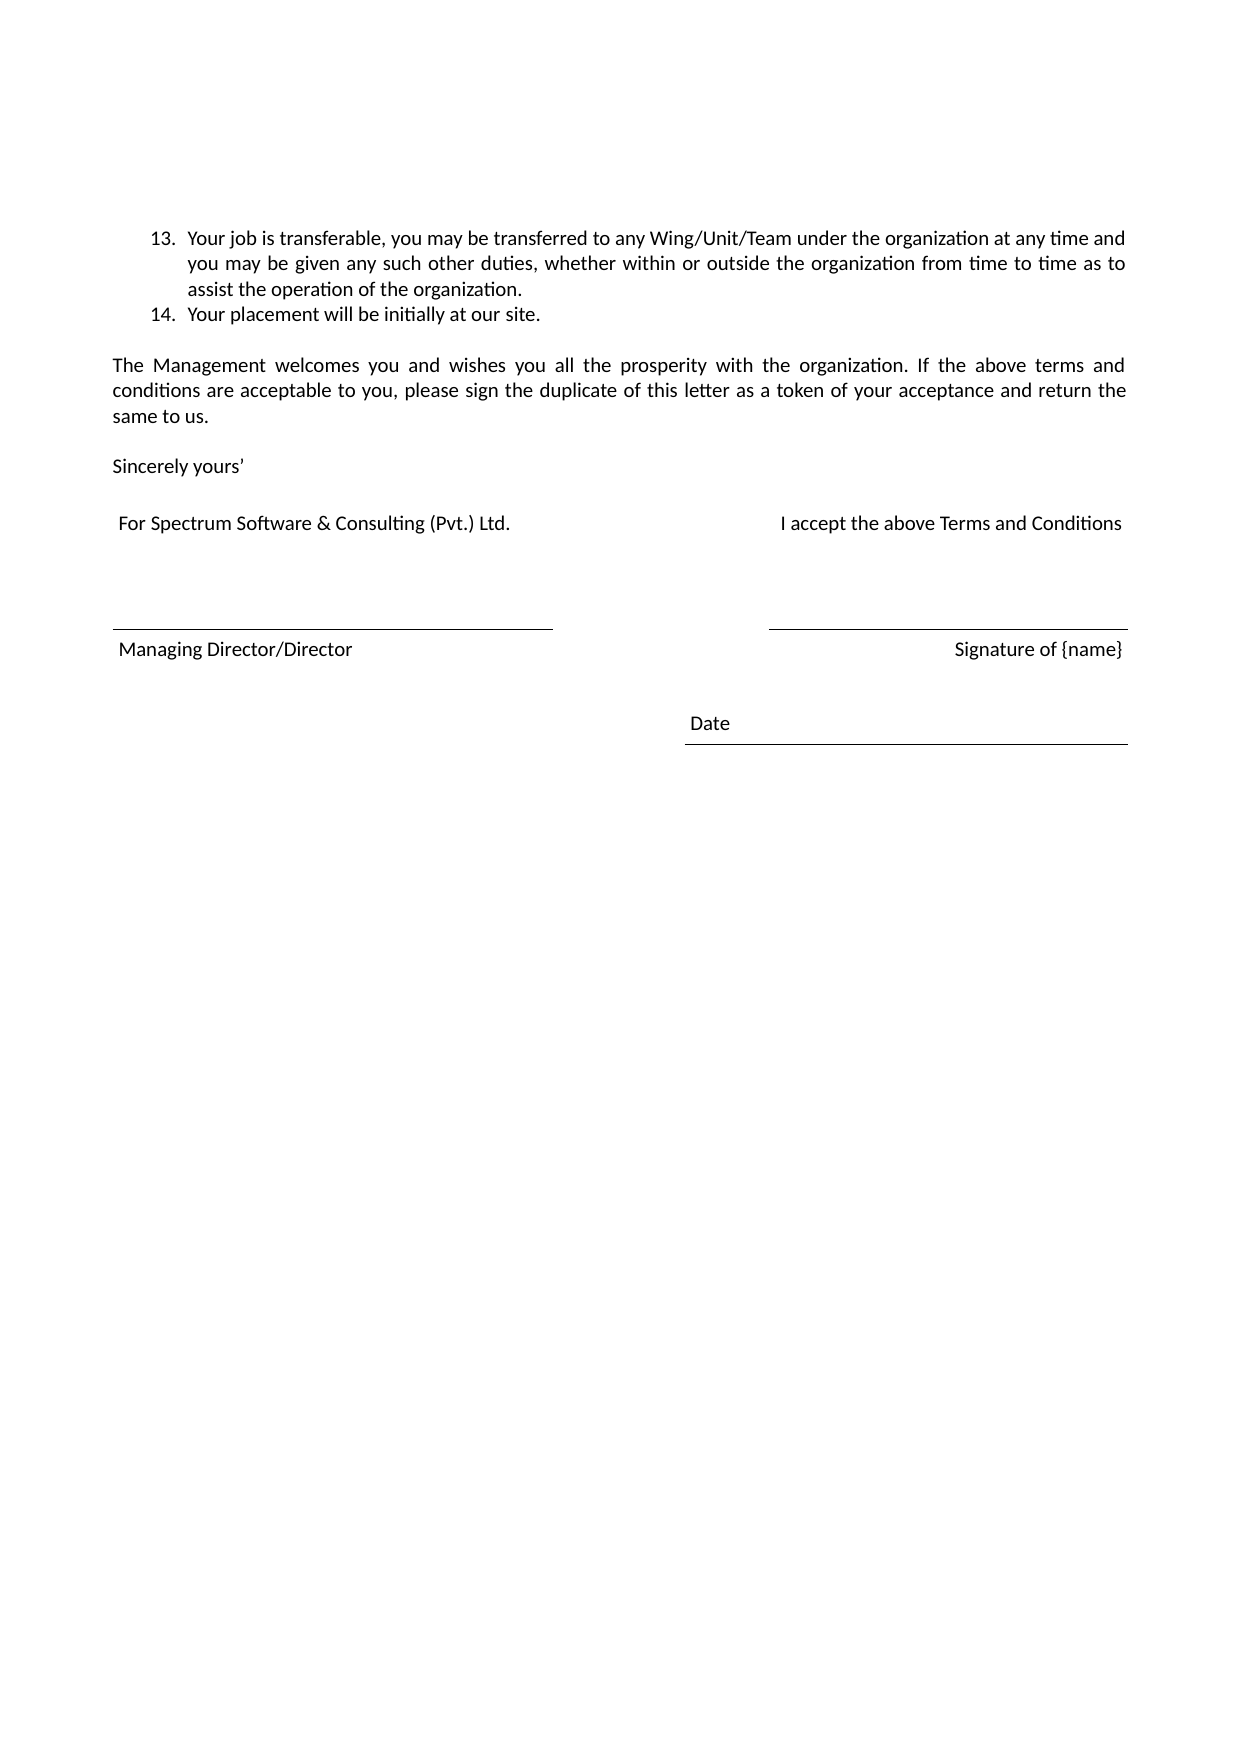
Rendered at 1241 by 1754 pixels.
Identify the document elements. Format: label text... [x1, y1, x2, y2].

text Sincerely yours’ [112, 454, 1128, 479]
table_cell [113, 541, 553, 629]
table_header For Spectrum Software & Consulting (Pvt.) Ltd. [113, 505, 684, 541]
table_cell [685, 541, 769, 629]
list Your job is transferable, you may be transferred to any Wing/Unit/Team under the organization at any time and you may be given any such other duties, whether within or outside the organization from time to time as to assist the operation of the organization. [150, 225, 1128, 301]
table_cell [553, 541, 684, 629]
table_cell [685, 667, 1128, 704]
list Your placement will be initially at our site. [150, 301, 1128, 327]
table_cell Managing Director/Director [113, 629, 684, 744]
table_cell Date [685, 704, 769, 744]
table_cell [769, 541, 1128, 629]
text The Management welcomes you and wishes you all the prosperity with the organization. If the above terms and conditions are acceptable to you, please sign the duplicate of this letter as a token of your acceptance and return the same to us. [112, 352, 1128, 428]
table_cell Signature of {name} [685, 629, 1128, 667]
table_cell [769, 704, 1128, 744]
table_header I accept the above Terms and Conditions [685, 505, 1128, 541]
